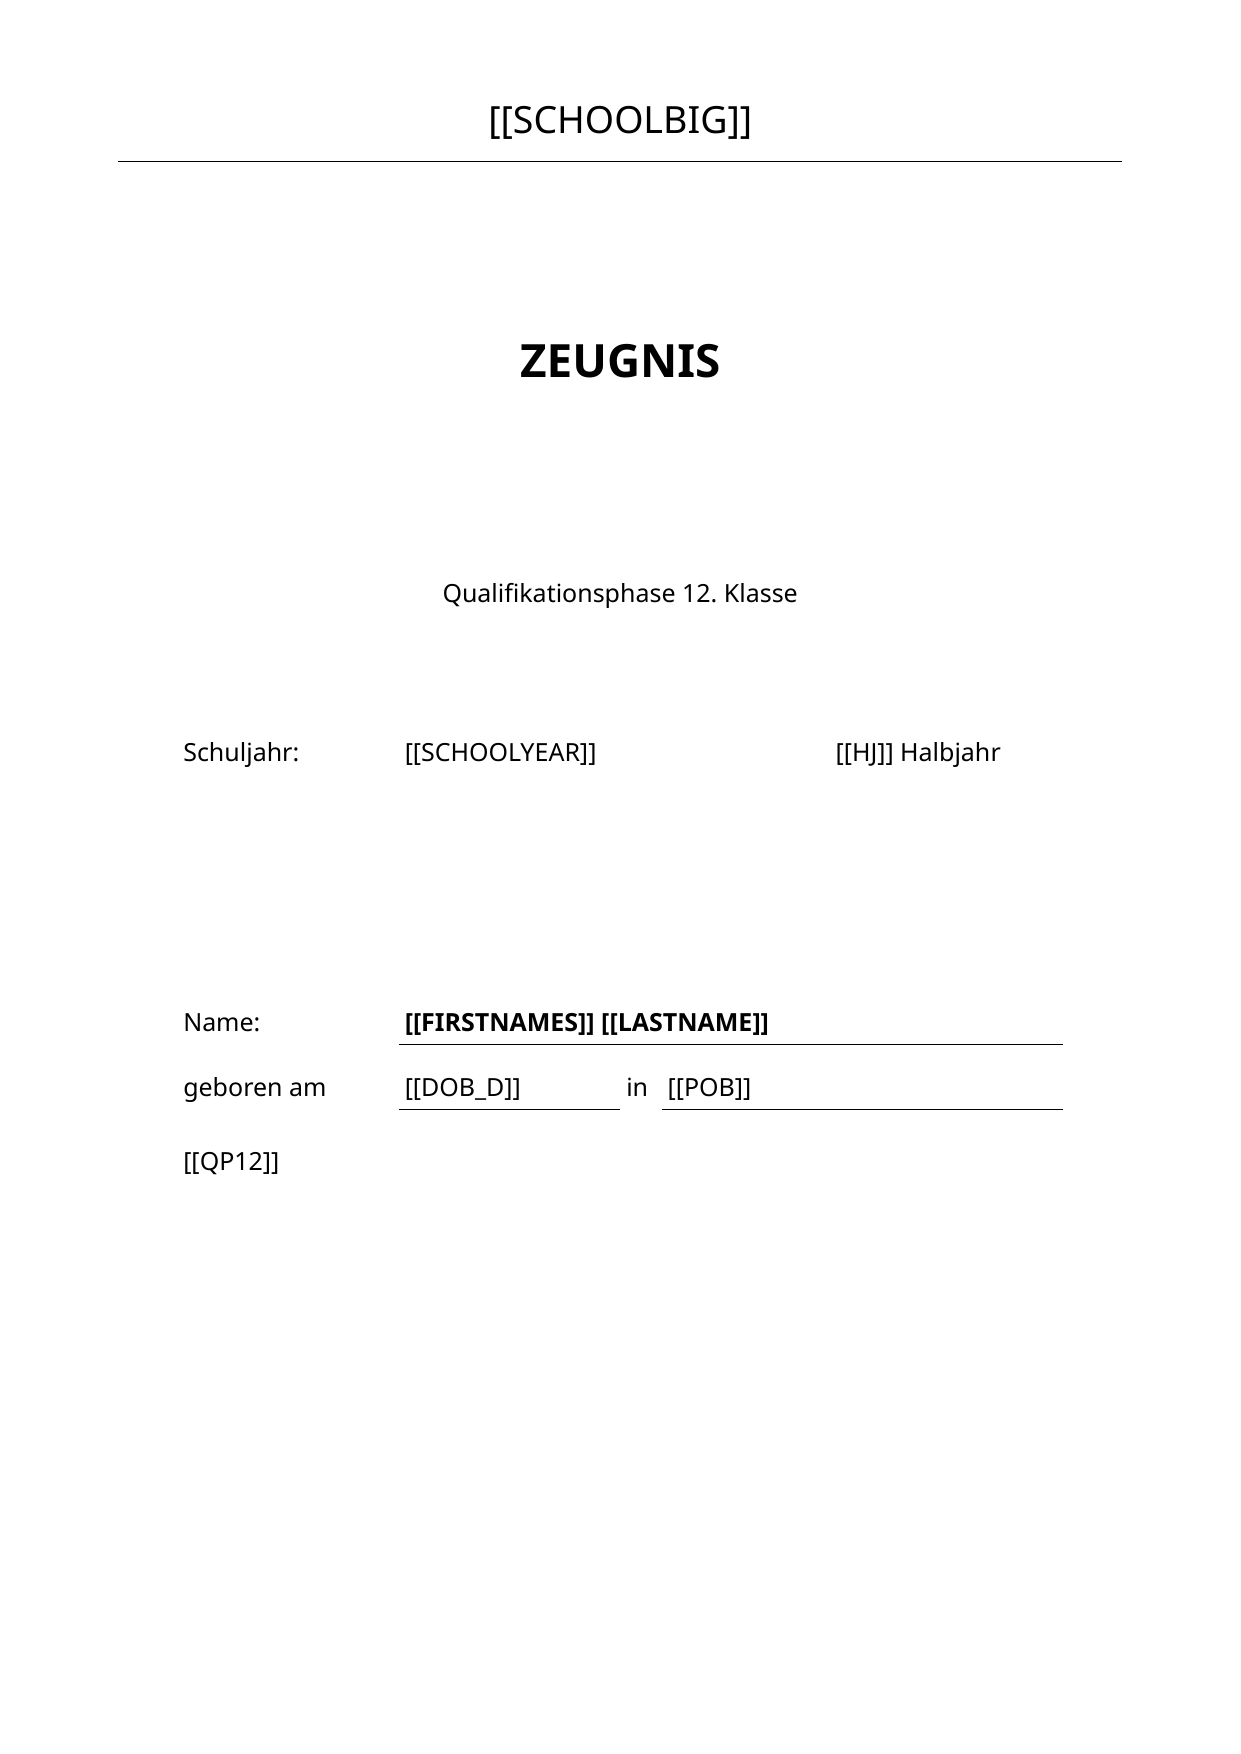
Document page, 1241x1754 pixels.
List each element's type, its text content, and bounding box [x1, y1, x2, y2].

table_cell [[POB]] [662, 1045, 1063, 1109]
table_cell [[QP12]] [177, 1138, 1063, 1226]
table_cell [177, 615, 1063, 710]
table_cell [[HJ]] Halbjahr [829, 710, 1063, 775]
text [[SCHOOLBIG]] [118, 93, 1122, 144]
table_header Name: [177, 979, 398, 1044]
table_cell Schuljahr: [177, 710, 399, 775]
table_header Qualifikationsphase 12. Klasse [177, 550, 1063, 615]
table_cell [177, 1109, 1063, 1138]
table_cell geboren am [177, 1044, 398, 1109]
table_cell [[DOB_D]] [399, 1045, 620, 1109]
table_cell in [620, 1045, 662, 1109]
table_cell [620, 710, 829, 775]
table_cell [[SCHOOLYEAR]] [399, 710, 620, 775]
table_header [[FIRSTNAMES]] [[LASTNAME]] [399, 979, 1063, 1044]
title ZEUGNIS [118, 328, 1122, 390]
